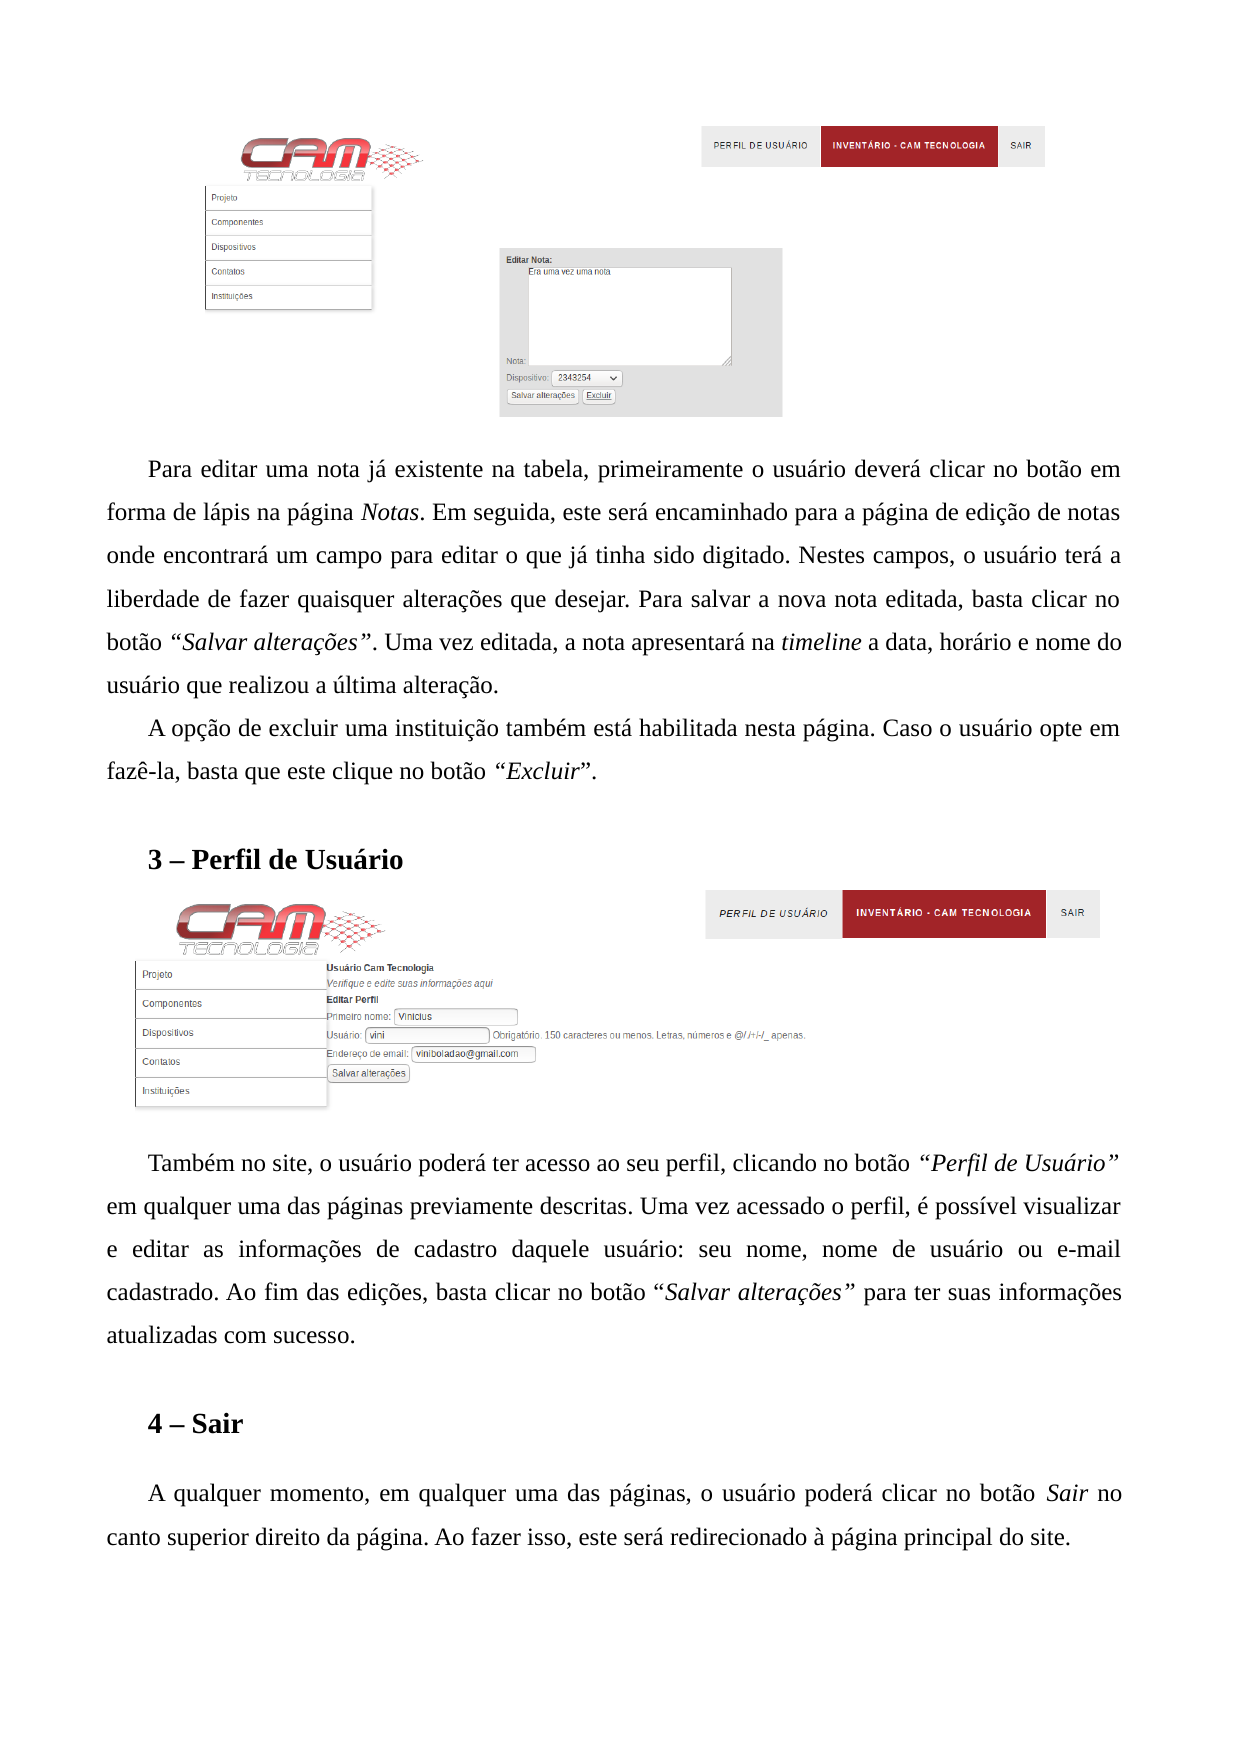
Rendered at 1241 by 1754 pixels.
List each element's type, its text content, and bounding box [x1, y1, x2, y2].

text Também no site, o usuário poderá ter acesso ao seu perfil, clicando no botão “Perfil de Usuário” em qualquer uma das páginas previamente descritas. Uma vez acessado o perfil, é possível visualizar e editar as informações de cadastro daquele usuário: seu nome, nome de usuário ou e-mail cadastrado. Ao fim das edições, basta clicar no botão “Salvar alterações” para ter suas informações atualizadas com sucesso. [106, 1148, 1122, 1349]
text A opção de excluir uma instituição também está habilitada nesta página. Caso o usuário opte em fazê-la, basta que este clique no botão “Excluir”. [106, 713, 1122, 785]
text A qualquer momento, em qualquer uma das páginas, o usuário poderá clicar no botão Sair no canto superior direito da página. Ao fazer isso, este será redirecionado à página principal do site. [106, 1478, 1122, 1550]
picture [135, 882, 1106, 1119]
text Para editar uma nota já existente na tabela, primeiramente o usuário deverá clicar no botão em forma de lápis na página Notas. Em seguida, este será encaminhado para a página de edição de notas onde encontrará um campo para editar o que já tinha sido digitado. Nestes campos, o usuário terá a liberdade de fazer quaisquer alterações que desejar. Para salvar a nova nota editada, basta clicar no botão “Salvar alterações”. Uma vez editada, a nota apresentará na timeline a data, horário e nome do usuário que realizou a última alteração. [106, 454, 1122, 699]
text 4 – Sair [106, 1407, 1122, 1440]
picture [205, 118, 1048, 426]
text 3 – Perfil de Usuário [106, 842, 1122, 876]
